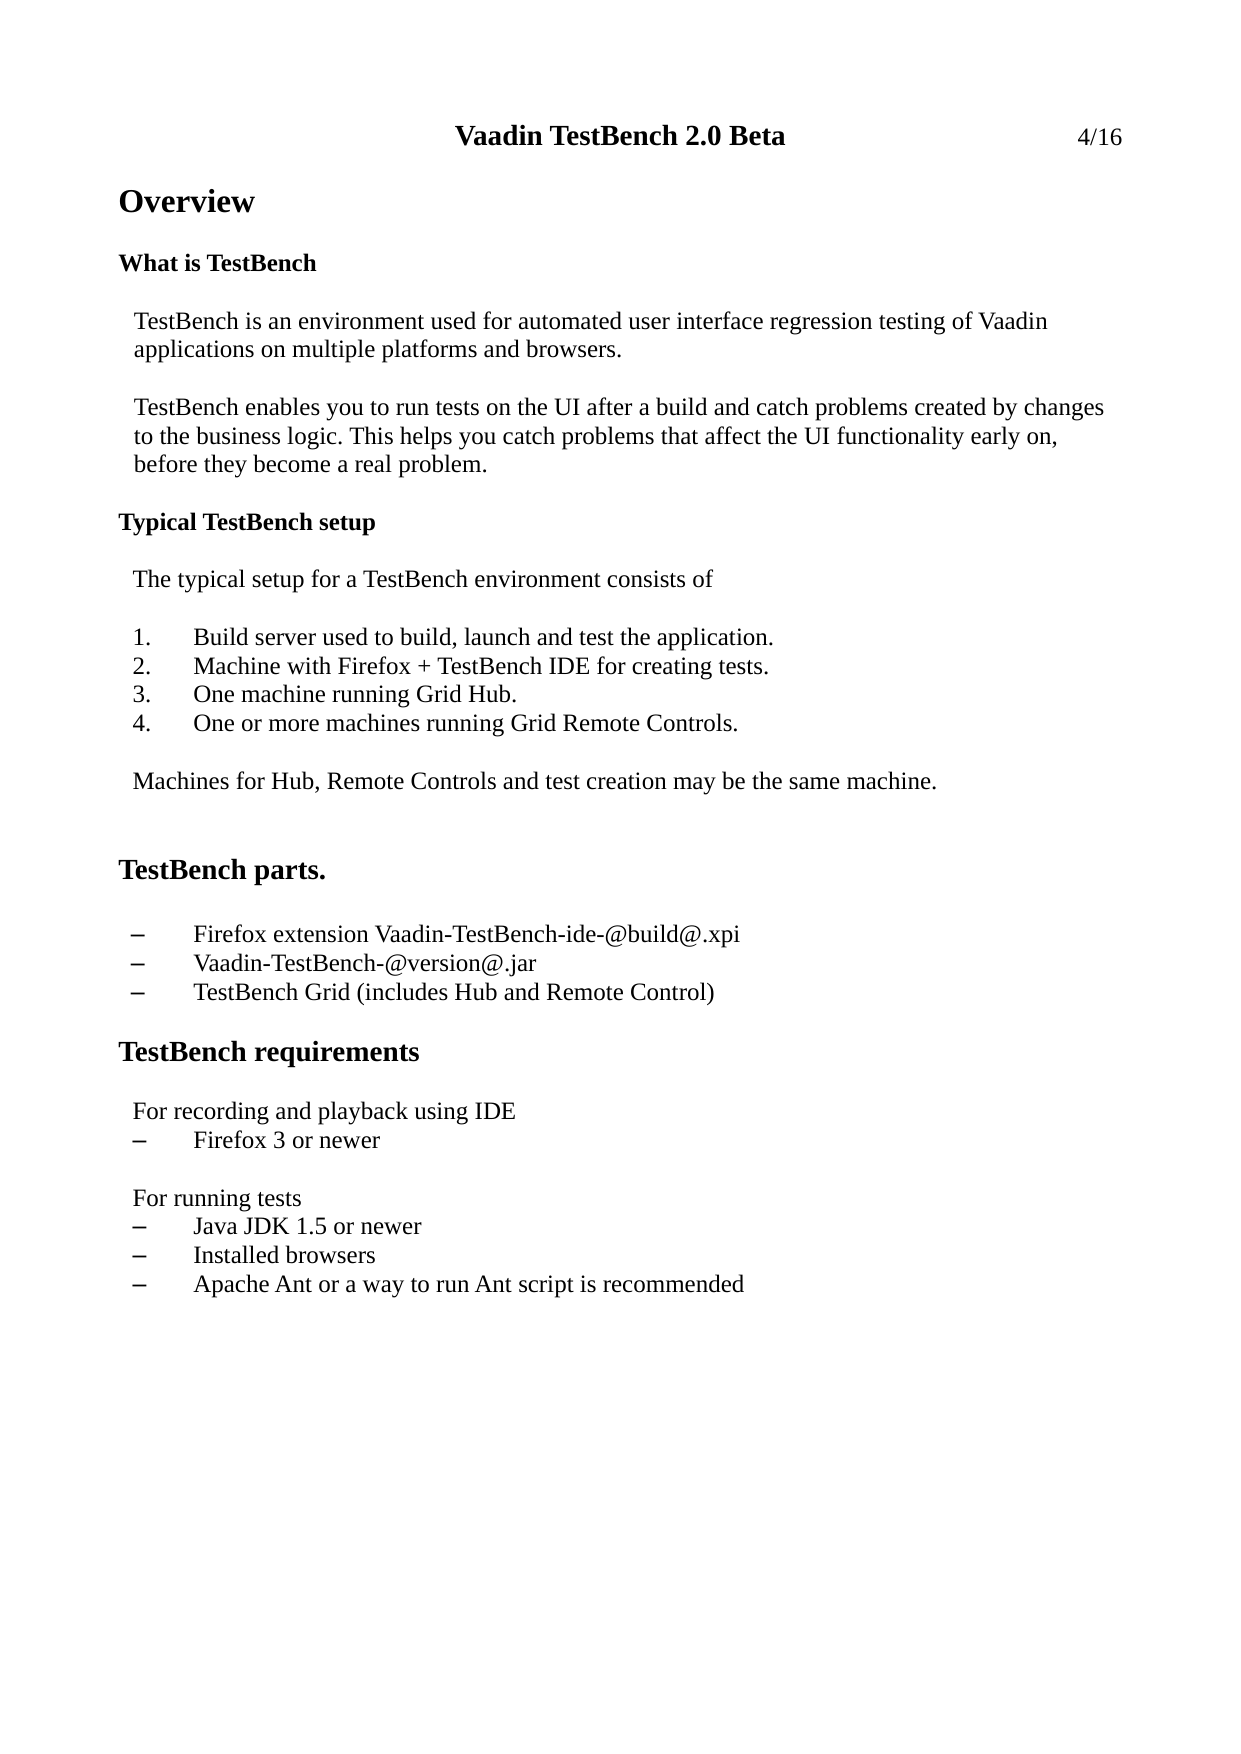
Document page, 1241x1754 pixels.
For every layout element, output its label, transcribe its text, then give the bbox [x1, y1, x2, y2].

list Build server used to build, launch and test the application. [132, 622, 1122, 651]
list TestBench Grid (includes Hub and Remote Control) [131, 977, 1122, 1005]
text Overview [118, 181, 1122, 219]
text For running tests [132, 1183, 1122, 1211]
list Firefox 3 or newer [132, 1125, 1122, 1154]
text TestBench requirements [118, 1034, 1122, 1068]
list One or more machines running Grid Remote Controls. [132, 708, 1122, 737]
list Vaadin-TestBench-@version@.jar [131, 948, 1122, 977]
text TestBench enables you to run tests on the UI after a build and catch problems created by changes to the business logic. This helps you catch problems that affect the UI functionality early on, before they become a real problem. [134, 392, 1122, 478]
text Machines for Hub, Remote Controls and test creation may be the same machine. [132, 766, 1122, 794]
text TestBench is an environment used for automated user interface regression testing of Vaadin applications on multiple platforms and browsers. [134, 306, 1122, 363]
text The typical setup for a TestBench environment consists of [132, 564, 1122, 593]
list Java JDK 1.5 or newer [132, 1211, 1122, 1240]
list Installed browsers [132, 1240, 1122, 1269]
text TestBench parts. [118, 852, 1122, 886]
list Firefox extension Vaadin-TestBench-ide-@build@.xpi [131, 919, 1122, 948]
list Machine with Firefox + TestBench IDE for creating tests. [132, 651, 1122, 679]
text For recording and playback using IDE [132, 1096, 1122, 1125]
list Apache Ant or a way to run Ant script is recommended [132, 1269, 1122, 1298]
text What is TestBench [118, 248, 1122, 277]
list One machine running Grid Hub. [132, 679, 1122, 708]
text Typical TestBench setup [118, 507, 1122, 536]
